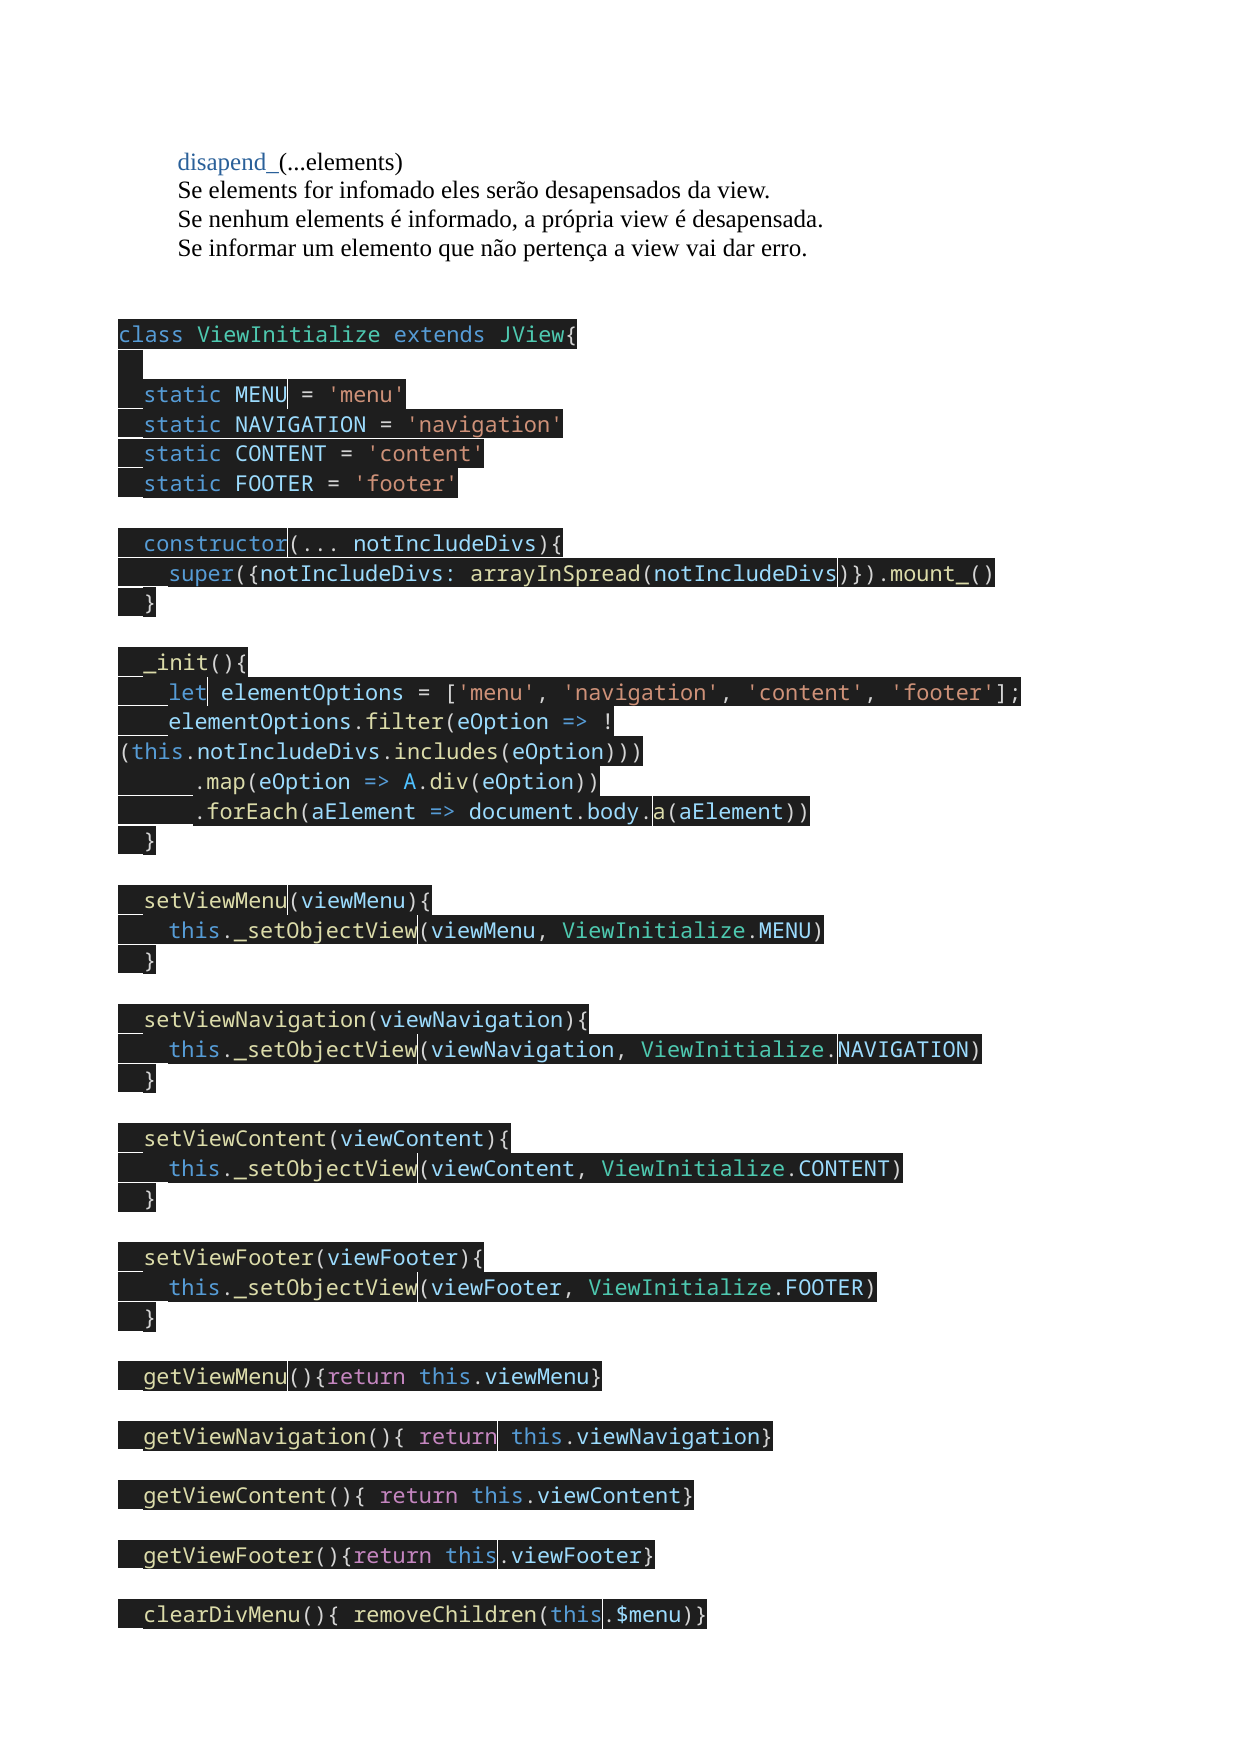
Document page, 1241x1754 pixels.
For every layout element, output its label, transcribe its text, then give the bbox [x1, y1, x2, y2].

text setViewContent(viewContent){ [118, 1123, 1122, 1153]
text super({notIncludeDivs: arrayInSpread(notIncludeDivs)}).mount_() [118, 557, 1122, 587]
text getViewNavigation(){ return this.viewNavigation} [118, 1421, 1122, 1451]
text this._setObjectView(viewFooter, ViewInitialize.FOOTER) [118, 1272, 1122, 1302]
text } [118, 944, 1122, 974]
text Se nenhum elements é informado, a própria view é desapensada. [118, 204, 1122, 233]
text setViewNavigation(viewNavigation){ [118, 1004, 1122, 1034]
text elementOptions.filter(eOption => !(this.notIncludeDivs.includes(eOption))) [118, 706, 1122, 766]
text constructor(... notIncludeDivs){ [118, 528, 1122, 557]
text } [118, 1183, 1122, 1212]
text static MENU = 'menu' [118, 379, 1122, 409]
text static CONTENT = 'content' [118, 438, 1122, 468]
text let elementOptions = ['menu', 'navigation', 'content', 'footer']; [118, 677, 1122, 706]
text } [118, 1302, 1122, 1332]
text Se elements for infomado eles serão desapensados da view. [118, 176, 1122, 204]
text setViewMenu(viewMenu){ [118, 885, 1122, 915]
text getViewContent(){ return this.viewContent} [118, 1480, 1122, 1510]
text this._setObjectView(viewNavigation, ViewInitialize.NAVIGATION) [118, 1034, 1122, 1064]
text .forEach(aElement => document.body.a(aElement)) [118, 796, 1122, 826]
text clearDivMenu(){ removeChildren(this.$menu)} [118, 1599, 1122, 1629]
text getViewFooter(){return this.viewFooter} [118, 1540, 1122, 1569]
text this._setObjectView(viewMenu, ViewInitialize.MENU) [118, 915, 1122, 944]
text } [118, 587, 1122, 617]
text this._setObjectView(viewContent, ViewInitialize.CONTENT) [118, 1153, 1122, 1183]
text static FOOTER = 'footer' [118, 468, 1122, 498]
text static NAVIGATION = 'navigation' [118, 409, 1122, 438]
text class ViewInitialize extends JView{ [118, 319, 1122, 349]
text setViewFooter(viewFooter){ [118, 1242, 1122, 1272]
text getViewMenu(){return this.viewMenu} [118, 1361, 1122, 1391]
text disapend_(...elements) [118, 147, 1122, 176]
text } [118, 826, 1122, 855]
text .map(eOption => A.div(eOption)) [118, 766, 1122, 796]
text _init(){ [118, 647, 1122, 677]
text Se informar um elemento que não pertença a view vai dar erro. [118, 233, 1122, 262]
text } [118, 1064, 1122, 1093]
